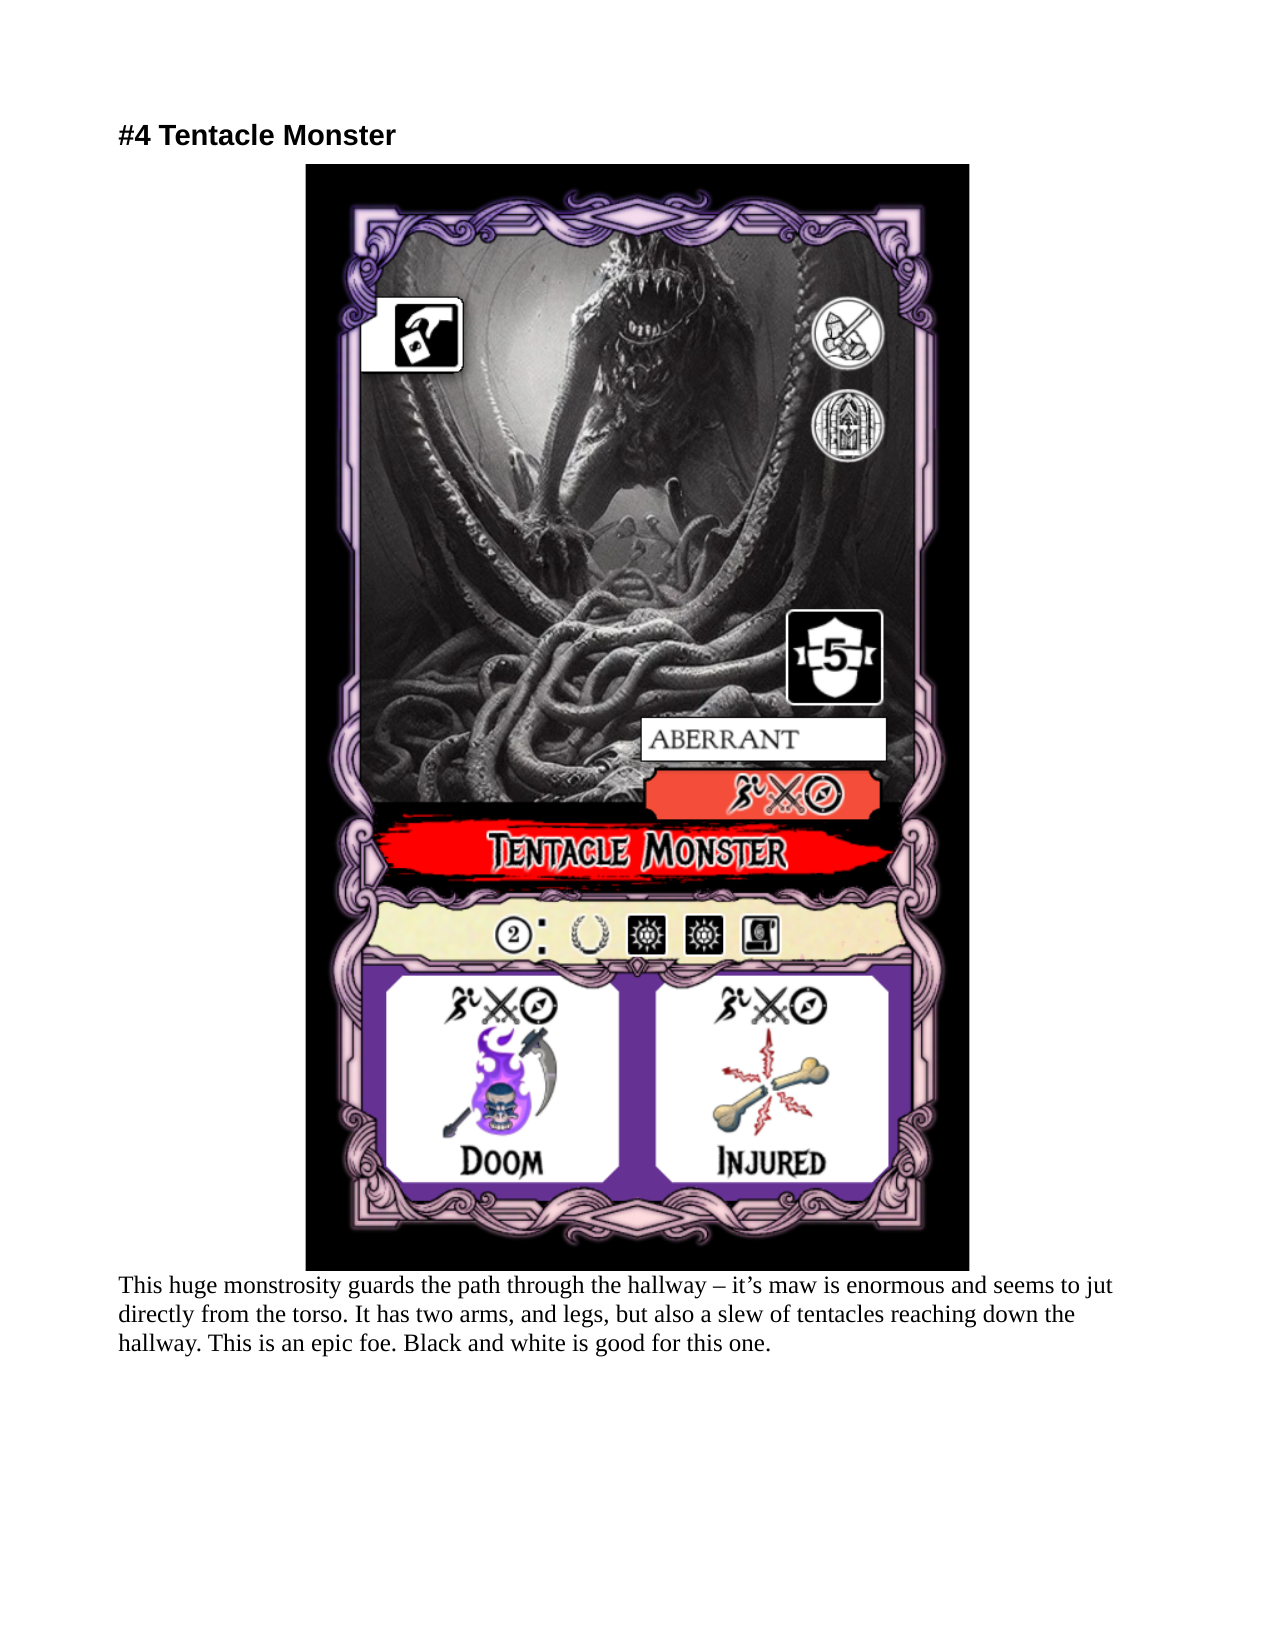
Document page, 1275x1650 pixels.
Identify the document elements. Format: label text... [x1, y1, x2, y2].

text This huge monstrosity guards the path through the hallway – it’s maw is enormous and seems to jut directly from the torso. It has two arms, and legs, but also a slew of tentacles reaching down the hallway. This is an epic foe. Black and white is good for this one. [118, 164, 1157, 1357]
picture [305, 164, 970, 1271]
subtitle #4 Tentacle Monster [118, 118, 1157, 152]
